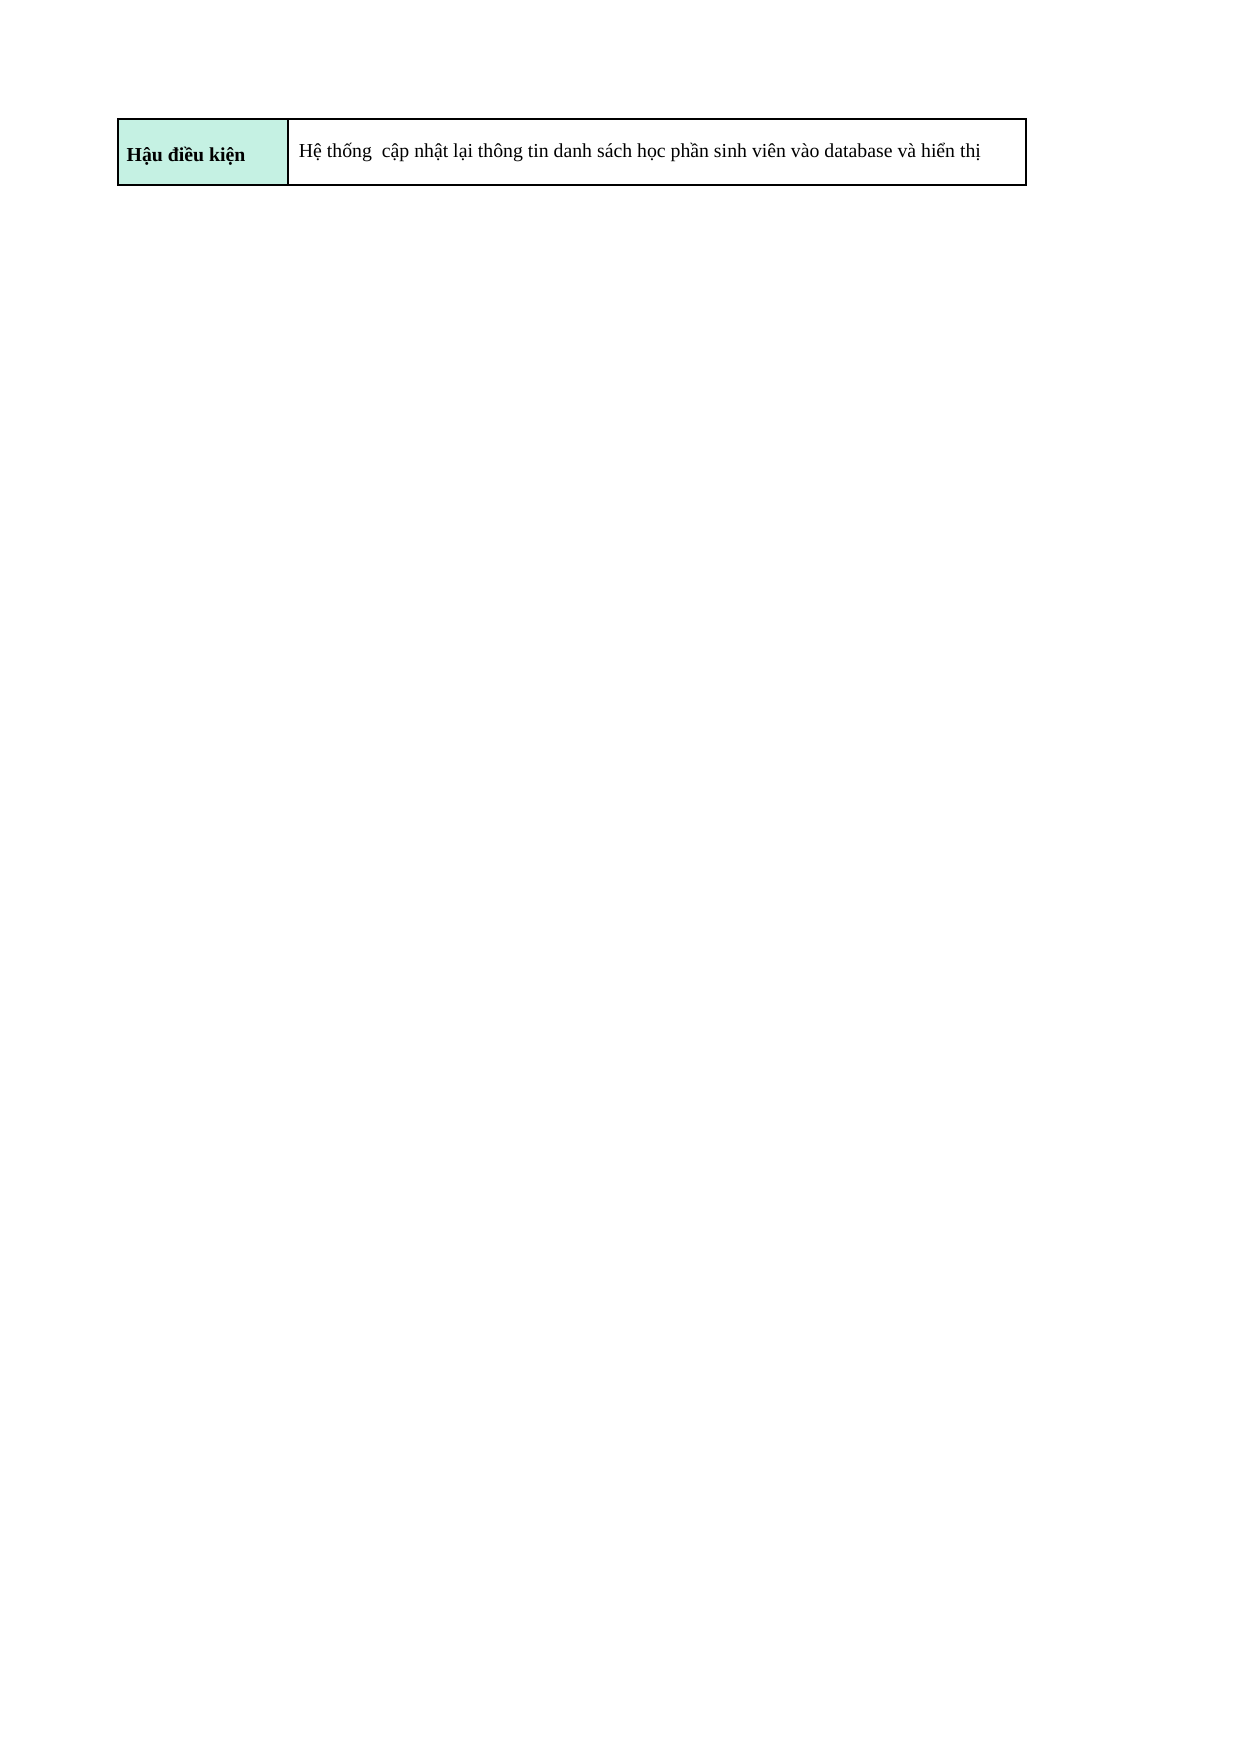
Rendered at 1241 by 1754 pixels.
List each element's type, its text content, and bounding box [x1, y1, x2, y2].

table_cell Hậu điều kiện [119, 120, 287, 184]
table_cell Hệ thống cập nhật lại thông tin danh sách học phần sinh viên vào database và hiển thị [289, 120, 1025, 184]
